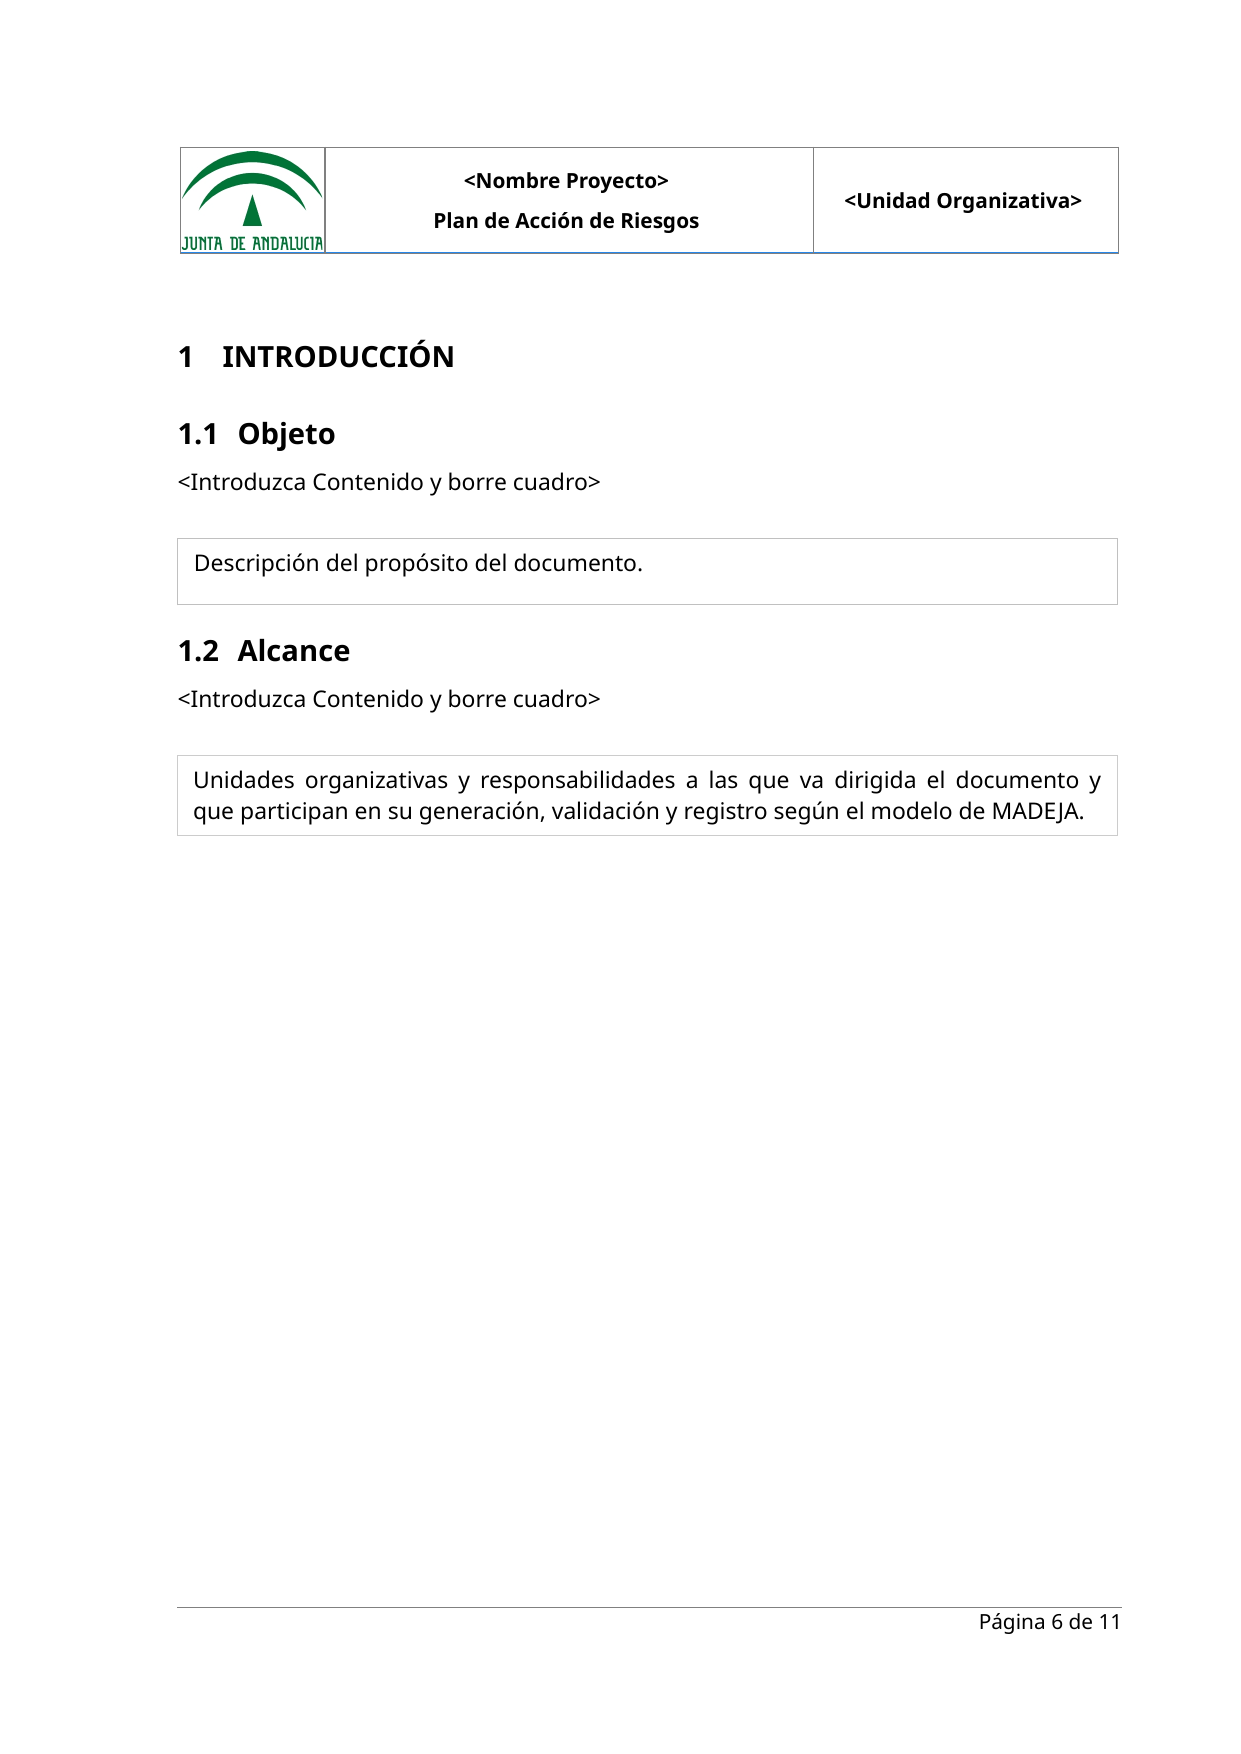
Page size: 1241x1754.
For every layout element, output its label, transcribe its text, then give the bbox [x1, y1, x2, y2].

picture [181, 151, 323, 250]
subtitle Alcance [177, 630, 1122, 670]
subtitle Objeto [177, 414, 1122, 453]
text Descripción del propósito del documento. [194, 547, 1101, 578]
text Unidades organizativas y responsabilidades a las que va dirigida el documento y que participan en su generación, validación y registro según el modelo de MADEJA. [193, 764, 1102, 827]
text <Introduzca Contenido y borre cuadro> [177, 682, 1122, 714]
text <Introduzca Contenido y borre cuadro> [177, 466, 1122, 497]
subtitle INTRODUCCIÓN [177, 336, 1122, 376]
